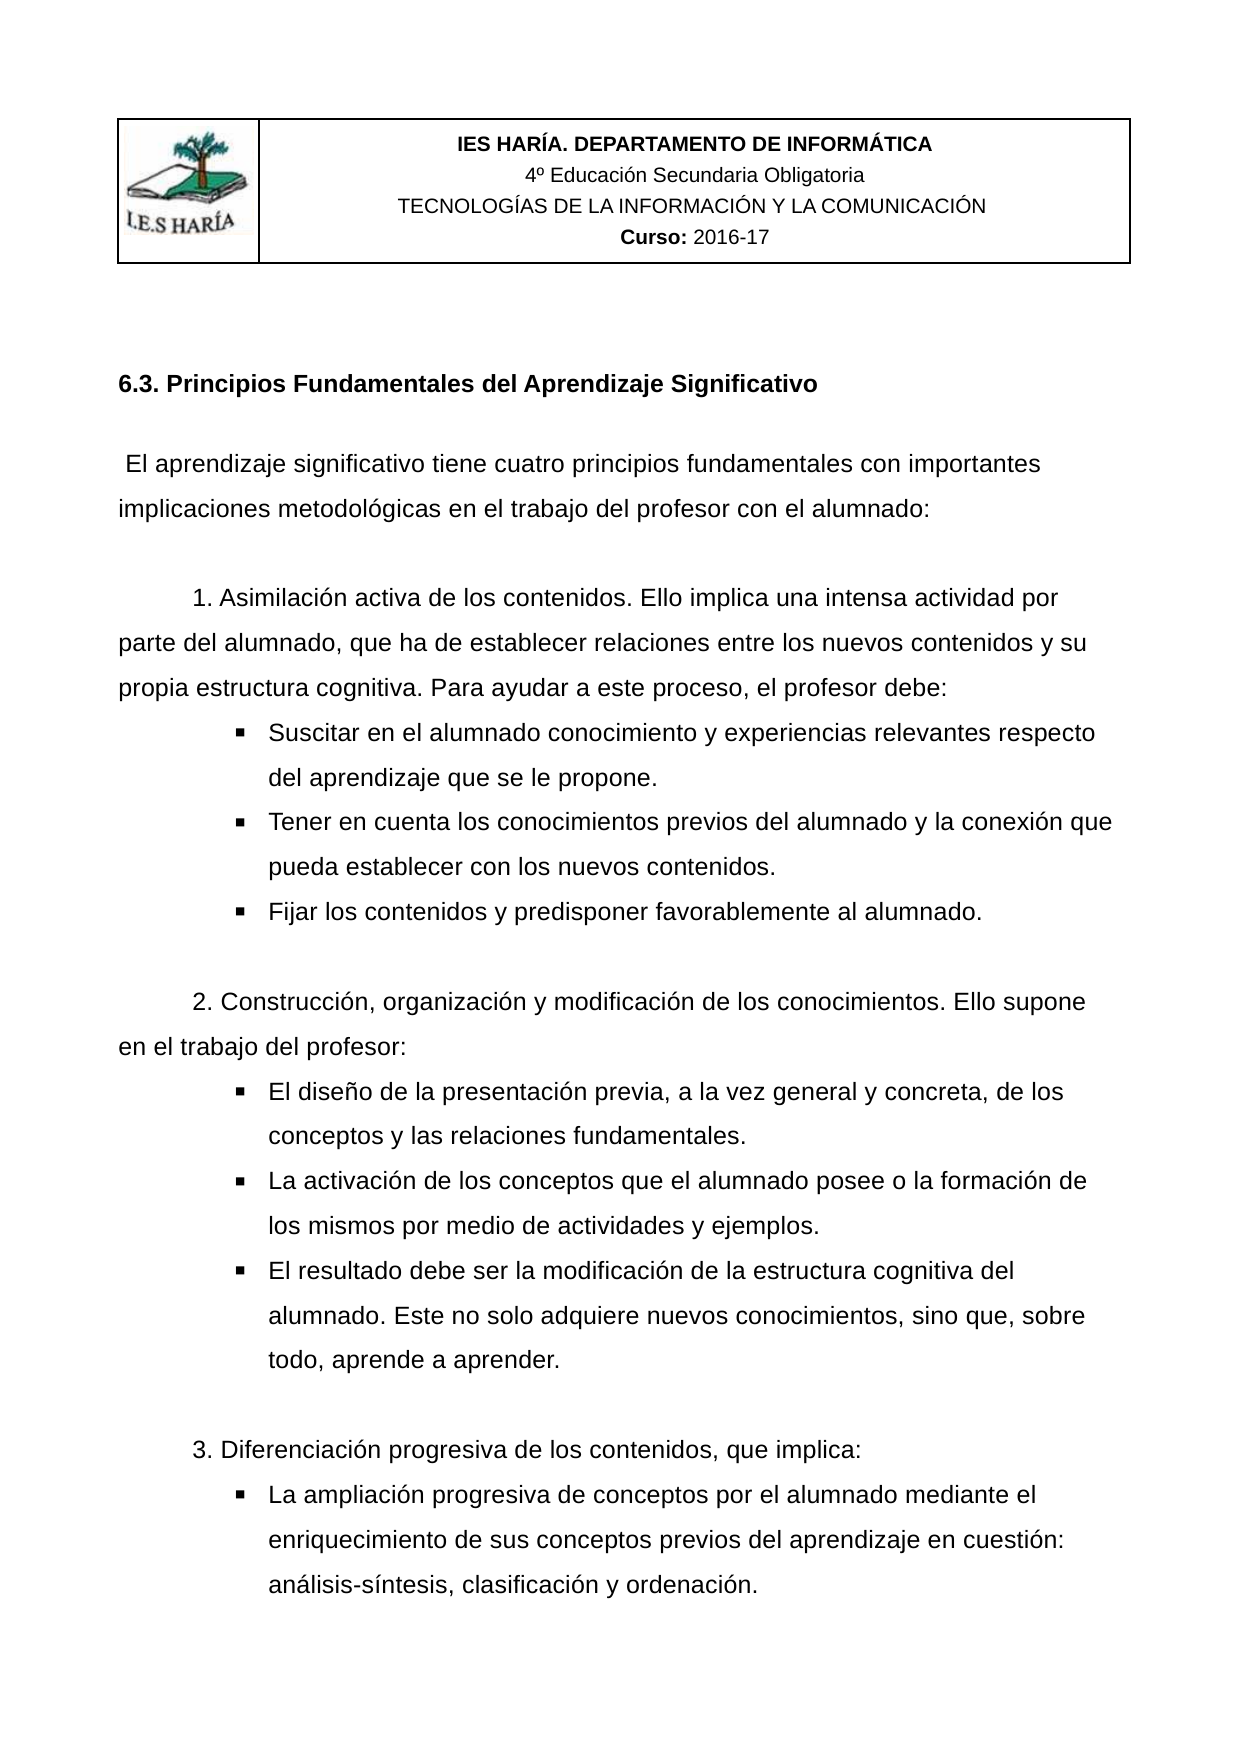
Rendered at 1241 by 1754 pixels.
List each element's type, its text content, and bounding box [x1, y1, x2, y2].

text 3. Diferenciación progresiva de los contenidos, que implica: [118, 1435, 1122, 1465]
text 2. Construcción, organización y modificación de los conocimientos. Ello supone en el trabajo del profesor: [118, 987, 1122, 1062]
list El resultado debe ser la modificación de la estructura cognitiva del alumnado. Este no solo adquiere nuevos conocimientos, sino que, sobre todo, aprende a aprender. [231, 1256, 1122, 1375]
list Suscitar en el alumnado conocimiento y experiencias relevantes respecto del aprendizaje que se le propone. [231, 718, 1122, 792]
picture [123, 126, 254, 235]
text 1. Asimilación activa de los contenidos. Ello implica una intensa actividad por parte del alumnado, que ha de establecer relaciones entre los nuevos contenidos y su propia estructura cognitiva. Para ayudar a este proceso, el profesor debe: [118, 583, 1122, 703]
list Fijar los contenidos y predisponer favorablemente al alumnado. [231, 897, 1122, 927]
list La activación de los conceptos que el alumnado posee o la formación de los mismos por medio de actividades y ejemplos. [231, 1166, 1122, 1241]
list El diseño de la presentación previa, a la vez general y concreta, de los conceptos y las relaciones fundamentales. [231, 1076, 1122, 1151]
list La ampliación progresiva de conceptos por el alumnado mediante el enriquecimiento de sus conceptos previos del aprendizaje en cuestión: análisis-síntesis, clasificación y ordenación. [231, 1480, 1122, 1599]
subtitle 6.3. Principios Fundamentales del Aprendizaje Significativo [118, 369, 1122, 398]
list Tener en cuenta los conocimientos previos del alumnado y la conexión que pueda establecer con los nuevos contenidos. [231, 807, 1122, 882]
text El aprendizaje significativo tiene cuatro principios fundamentales con importantes implicaciones metodológicas en el trabajo del profesor con el alumnado: [118, 449, 1122, 524]
